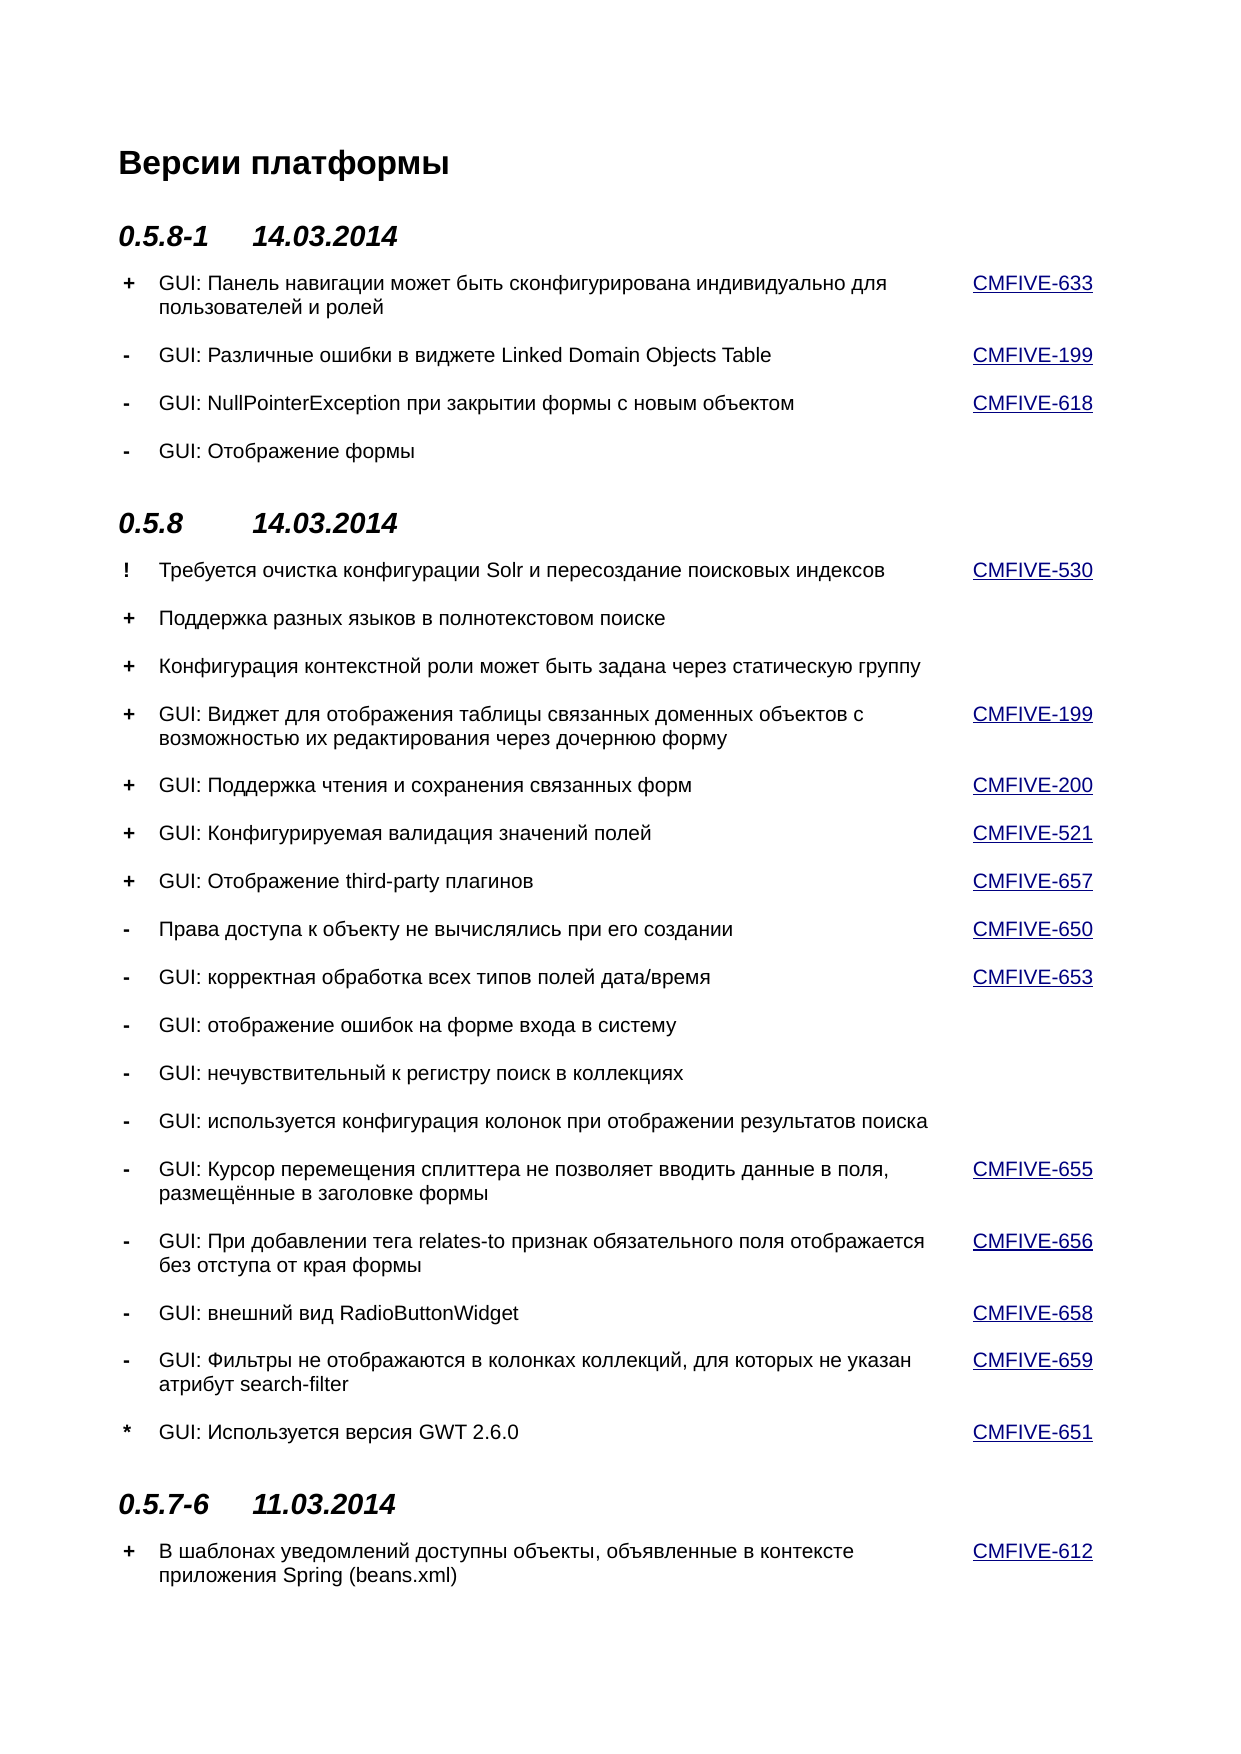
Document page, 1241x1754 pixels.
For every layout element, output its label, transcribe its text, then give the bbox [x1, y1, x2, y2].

table_cell GUI: Фильтры не отображаются в колонках коллекций, для которых не указан атрибут search-filter [153, 1343, 967, 1414]
table_cell CMFIVE-657 [967, 864, 1123, 911]
table_cell + [117, 768, 153, 816]
table_cell + [117, 816, 153, 863]
subtitle Версии платформы [118, 143, 1122, 182]
table_cell CMFIVE-655 [967, 1151, 1123, 1223]
table_cell [967, 648, 1123, 696]
table_cell GUI: Используется версия GWT 2.6.0 [153, 1415, 967, 1462]
table_header GUI: Панель навигации может быть сконфигурирована индивидуально для пользователей и ролей [153, 265, 967, 337]
table_cell - [117, 433, 153, 481]
table_cell CMFIVE-650 [967, 911, 1123, 959]
table_cell GUI: Отображение third-party плагинов [153, 864, 967, 911]
table_cell CMFIVE-659 [967, 1343, 1123, 1414]
table_cell GUI: отображение ошибок на форме входа в систему [153, 1007, 967, 1055]
table_cell + [117, 648, 153, 696]
table_cell - [117, 911, 153, 959]
table_cell GUI: Поддержка чтения и сохранения связанных форм [153, 768, 967, 816]
table_cell CMFIVE-200 [967, 768, 1123, 816]
table_cell GUI: Отображение формы [153, 433, 967, 481]
table_cell + [117, 864, 153, 911]
table_cell GUI: NullPointerException при закрытии формы с новым объектом [153, 385, 967, 433]
table_header CMFIVE-530 [967, 552, 1123, 648]
subtitle 0.5.8 14.03.2014 [118, 506, 1122, 539]
table_cell CMFIVE-651 [967, 1415, 1123, 1462]
table_cell CMFIVE-199 [967, 696, 1123, 768]
table_cell * [117, 1415, 153, 1462]
table_cell - [117, 1055, 153, 1103]
table_cell GUI: используется конфигурация колонок при отображении результатов поиска [153, 1103, 967, 1151]
table_cell CMFIVE-653 [967, 959, 1123, 1151]
table_header + [117, 265, 153, 337]
table_header ! [117, 552, 153, 600]
table_cell CMFIVE-521 [967, 816, 1123, 863]
table_cell GUI: нечувствительный к регистру поиск в коллекциях [153, 1055, 967, 1103]
table_cell - [117, 1007, 153, 1055]
table_header CMFIVE-612 [967, 1534, 1123, 1605]
table_cell GUI: Различные ошибки в виджете Linked Domain Objects Table [153, 337, 967, 385]
table_cell - [117, 959, 153, 1007]
table_cell - [117, 1103, 153, 1151]
table_cell GUI: внешний вид RadioButtonWidget [153, 1295, 967, 1343]
table_cell GUI: Виджет для отображения таблицы связанных доменных объектов с возможностью их редактирования через дочернюю форму [153, 696, 967, 768]
table_cell Права доступа к объекту не вычислялись при его создании [153, 911, 967, 959]
table_cell - [117, 1151, 153, 1223]
table_header CMFIVE-633 [967, 265, 1123, 337]
table_cell + [117, 696, 153, 768]
table_header Требуется очистка конфигурации Solr и пересоздание поисковых индексов [153, 552, 967, 600]
table_cell Поддержка разных языков в полнотекстовом поиске [153, 600, 967, 648]
table_cell CMFIVE-618 [967, 385, 1123, 481]
table_cell GUI: Курсор перемещения сплиттера не позволяет вводить данные в поля, размещённые в заголовке формы [153, 1151, 967, 1223]
table_header + [117, 1534, 153, 1605]
table_cell CMFIVE-658 [967, 1295, 1123, 1343]
table_cell CMFIVE-199 [967, 337, 1123, 385]
table_cell - [117, 1343, 153, 1414]
subtitle 0.5.7-6 11.03.2014 [118, 1487, 1122, 1521]
table_cell GUI: корректная обработка всех типов полей дата/время [153, 959, 967, 1007]
table_cell GUI: Конфигурируемая валидация значений полей [153, 816, 967, 863]
subtitle 0.5.8-1 14.03.2014 [118, 219, 1122, 253]
table_cell - [117, 1295, 153, 1343]
table_cell CMFIVE-656 [967, 1223, 1123, 1295]
table_cell Конфигурация контекстной роли может быть задана через статическую группу [153, 648, 967, 696]
table_cell - [117, 337, 153, 385]
table_cell - [117, 1223, 153, 1295]
table_cell + [117, 600, 153, 648]
table_cell - [117, 385, 153, 433]
table_header В шаблонах уведомлений доступны объекты, объявленные в контексте приложения Spring (beans.xml) [153, 1534, 967, 1605]
table_cell GUI: При добавлении тега relates-to признак обязательного поля отображается без отступа от края формы [153, 1223, 967, 1295]
